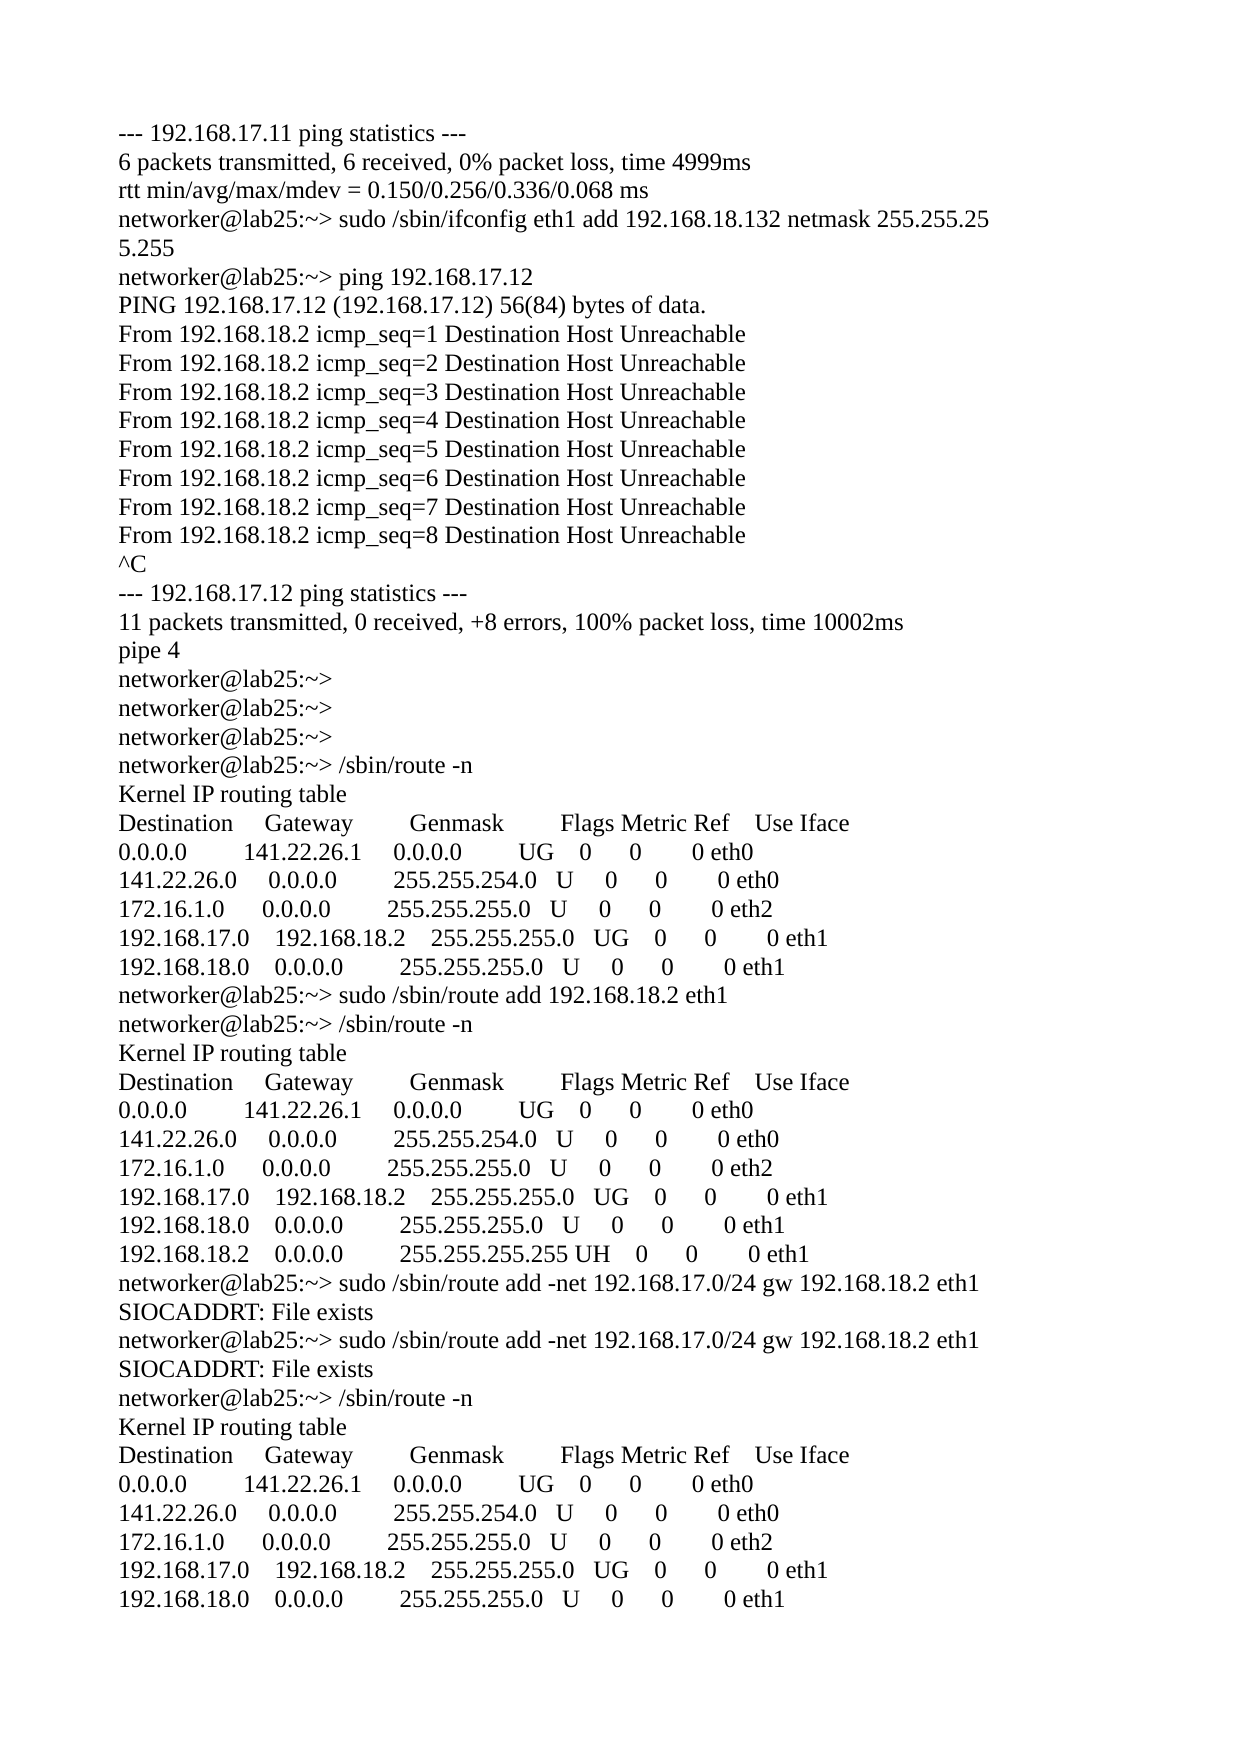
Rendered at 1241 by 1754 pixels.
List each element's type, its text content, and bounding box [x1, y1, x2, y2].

text SIOCADDRT: File exists [118, 1297, 1122, 1326]
text Destination Gateway Genmask Flags Metric Ref Use Iface [118, 808, 1122, 837]
text rtt min/avg/max/mdev = 0.150/0.256/0.336/0.068 ms [118, 176, 1122, 204]
text 192.168.18.0 0.0.0.0 255.255.255.0 U 0 0 0 eth1 [118, 952, 1122, 981]
text From 192.168.18.2 icmp_seq=4 Destination Host Unreachable [118, 406, 1122, 434]
text networker@lab25:~> sudo /sbin/ifconfig eth1 add 192.168.18.132 netmask 255.255.25 [118, 204, 1122, 233]
text Destination Gateway Genmask Flags Metric Ref Use Iface [118, 1441, 1122, 1469]
text 172.16.1.0 0.0.0.0 255.255.255.0 U 0 0 0 eth2 [118, 894, 1122, 923]
text networker@lab25:~> sudo /sbin/route add -net 192.168.17.0/24 gw 192.168.18.2 eth1 [118, 1326, 1122, 1354]
text ^C [118, 549, 1122, 578]
text 141.22.26.0 0.0.0.0 255.255.254.0 U 0 0 0 eth0 [118, 1124, 1122, 1153]
text From 192.168.18.2 icmp_seq=2 Destination Host Unreachable [118, 348, 1122, 377]
text 0.0.0.0 141.22.26.1 0.0.0.0 UG 0 0 0 eth0 [118, 837, 1122, 866]
text Kernel IP routing table [118, 1412, 1122, 1441]
text networker@lab25:~> [118, 693, 1122, 722]
text Kernel IP routing table [118, 1038, 1122, 1067]
text 141.22.26.0 0.0.0.0 255.255.254.0 U 0 0 0 eth0 [118, 1498, 1122, 1527]
text networker@lab25:~> sudo /sbin/route add -net 192.168.17.0/24 gw 192.168.18.2 eth1 [118, 1268, 1122, 1297]
text From 192.168.18.2 icmp_seq=8 Destination Host Unreachable [118, 521, 1122, 549]
text networker@lab25:~> /sbin/route -n [118, 1009, 1122, 1038]
text 6 packets transmitted, 6 received, 0% packet loss, time 4999ms [118, 147, 1122, 176]
text 5.255 [118, 233, 1122, 262]
text Kernel IP routing table [118, 779, 1122, 808]
text networker@lab25:~> sudo /sbin/route add 192.168.18.2 eth1 [118, 981, 1122, 1009]
text SIOCADDRT: File exists [118, 1354, 1122, 1383]
text networker@lab25:~> /sbin/route -n [118, 1383, 1122, 1412]
text networker@lab25:~> ping 192.168.17.12 [118, 262, 1122, 291]
text 0.0.0.0 141.22.26.1 0.0.0.0 UG 0 0 0 eth0 [118, 1096, 1122, 1124]
text From 192.168.18.2 icmp_seq=6 Destination Host Unreachable [118, 463, 1122, 492]
text 172.16.1.0 0.0.0.0 255.255.255.0 U 0 0 0 eth2 [118, 1153, 1122, 1182]
text 192.168.18.2 0.0.0.0 255.255.255.255 UH 0 0 0 eth1 [118, 1239, 1122, 1268]
text From 192.168.18.2 icmp_seq=7 Destination Host Unreachable [118, 492, 1122, 521]
text Destination Gateway Genmask Flags Metric Ref Use Iface [118, 1067, 1122, 1096]
text --- 192.168.17.11 ping statistics --- [118, 118, 1122, 147]
text pipe 4 [118, 636, 1122, 664]
text PING 192.168.17.12 (192.168.17.12) 56(84) bytes of data. [118, 291, 1122, 319]
text networker@lab25:~> /sbin/route -n [118, 751, 1122, 779]
text 172.16.1.0 0.0.0.0 255.255.255.0 U 0 0 0 eth2 [118, 1527, 1122, 1556]
text 0.0.0.0 141.22.26.1 0.0.0.0 UG 0 0 0 eth0 [118, 1469, 1122, 1498]
text From 192.168.18.2 icmp_seq=3 Destination Host Unreachable [118, 377, 1122, 406]
text networker@lab25:~> [118, 664, 1122, 693]
text From 192.168.18.2 icmp_seq=5 Destination Host Unreachable [118, 434, 1122, 463]
text 192.168.17.0 192.168.18.2 255.255.255.0 UG 0 0 0 eth1 [118, 1182, 1122, 1211]
text 11 packets transmitted, 0 received, +8 errors, 100% packet loss, time 10002ms [118, 607, 1122, 636]
text 192.168.18.0 0.0.0.0 255.255.255.0 U 0 0 0 eth1 [118, 1211, 1122, 1239]
text From 192.168.18.2 icmp_seq=1 Destination Host Unreachable [118, 319, 1122, 348]
text 192.168.18.0 0.0.0.0 255.255.255.0 U 0 0 0 eth1 [118, 1584, 1122, 1613]
text networker@lab25:~> [118, 722, 1122, 751]
text --- 192.168.17.12 ping statistics --- [118, 578, 1122, 607]
text 141.22.26.0 0.0.0.0 255.255.254.0 U 0 0 0 eth0 [118, 866, 1122, 894]
text 192.168.17.0 192.168.18.2 255.255.255.0 UG 0 0 0 eth1 [118, 1556, 1122, 1584]
text 192.168.17.0 192.168.18.2 255.255.255.0 UG 0 0 0 eth1 [118, 923, 1122, 952]
